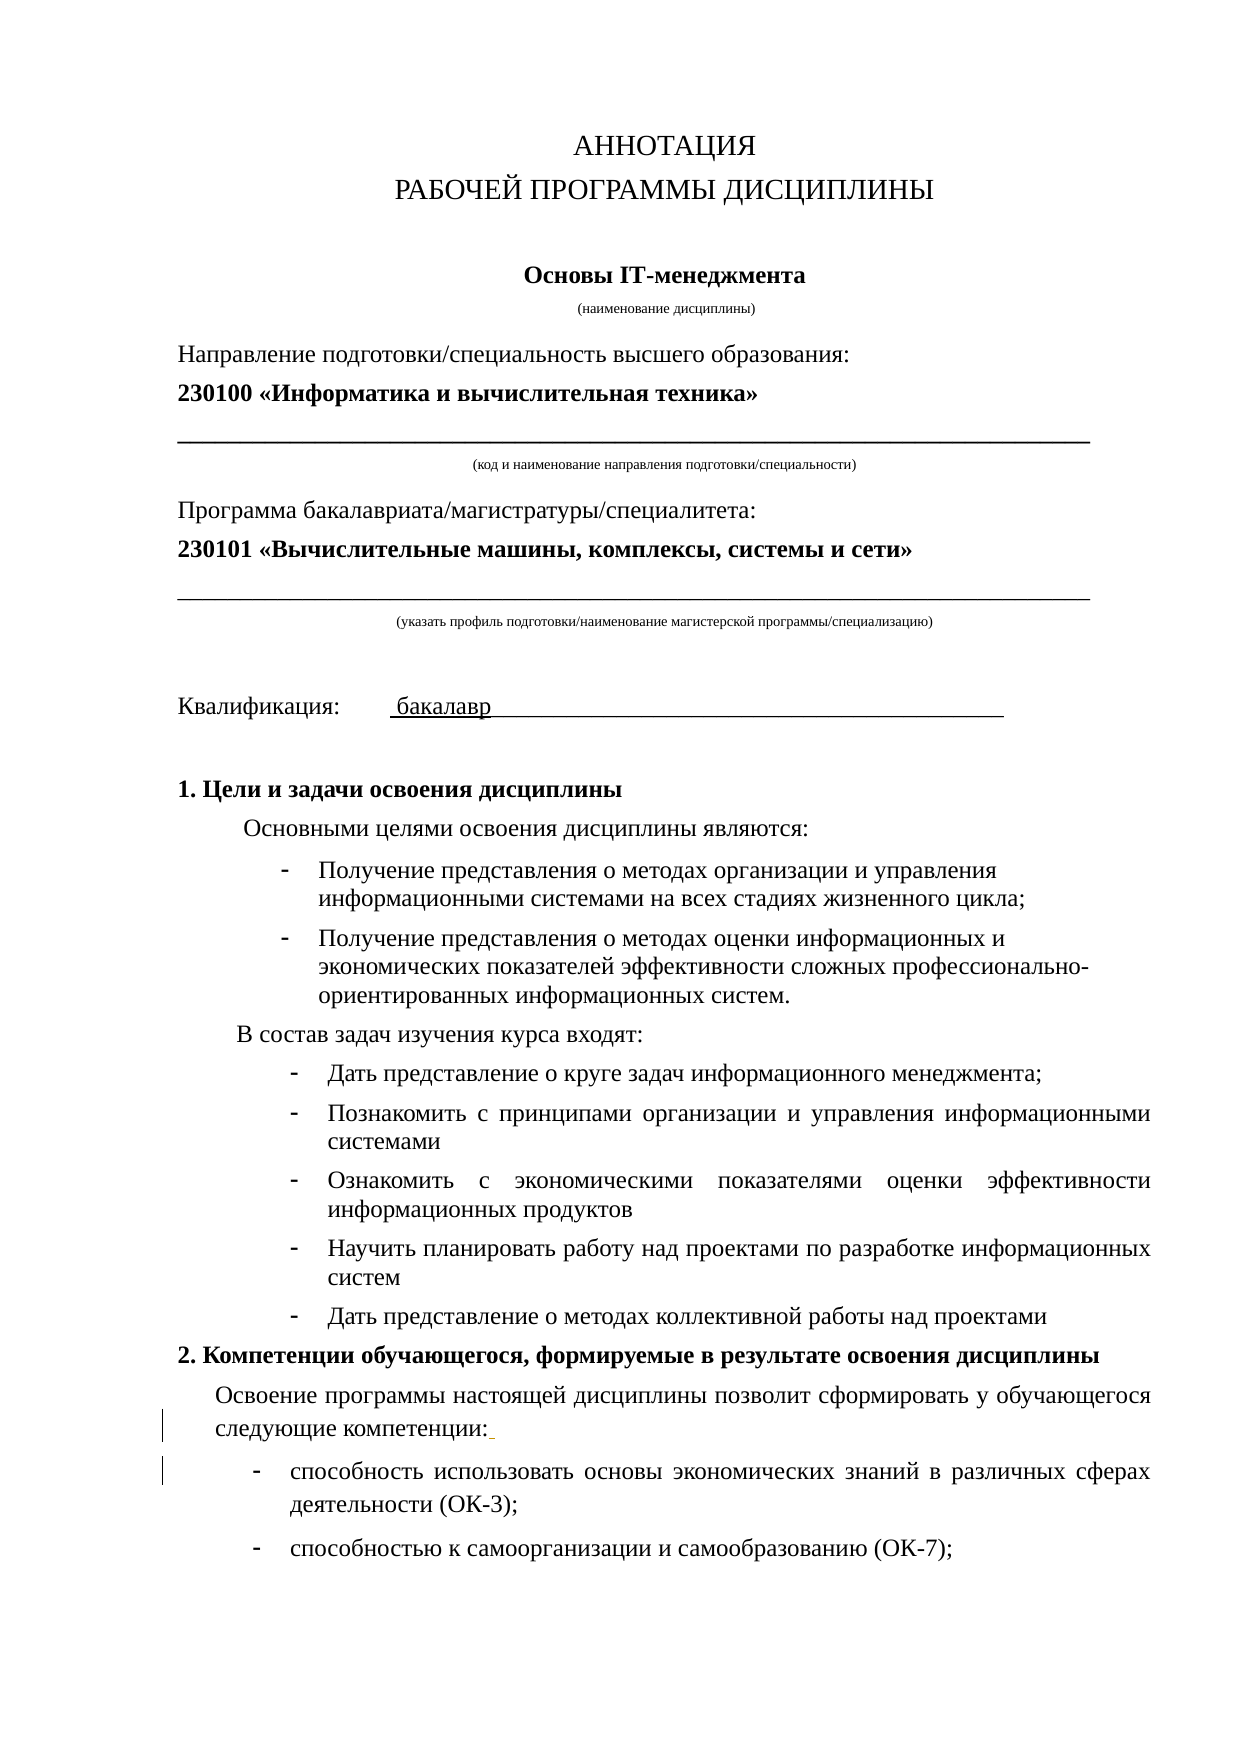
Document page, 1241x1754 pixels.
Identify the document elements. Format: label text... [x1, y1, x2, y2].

text 230100 «Информатика и вычислительная техника» [177, 378, 1152, 407]
text Программа бакалавриата/магистратуры/специалитета: [177, 495, 1152, 524]
text В состав задач изучения курса входят: [177, 1019, 1152, 1048]
text (наименование дисциплины) [177, 299, 1152, 328]
list Дать представление о круге задач информационного менеджмента; [290, 1058, 1152, 1087]
text 2. Компетенции обучающегося, формируемые в результате освоения дисциплины [177, 1341, 1152, 1369]
list Получение представления о методах организации и управления информационными системами на всех стадиях жизненного цикла; [281, 855, 1152, 912]
text Квалификация: бакалавр_________________________________________ [177, 691, 1152, 720]
text Основными целями освоения дисциплины являются: [243, 813, 1152, 842]
list Научить планировать работу над проектами по разработке информационных систем [290, 1233, 1152, 1291]
text Освоение программы настоящей дисциплины позволит сформировать у обучающегося следующие компетенции: [215, 1380, 1152, 1442]
list способностью к самоорганизации и самообразованию (ОК-7); [252, 1533, 1152, 1561]
list Познакомить с принципами организации и управления информационными системами [290, 1098, 1152, 1155]
list Получение представления о методах оценки информационных и экономических показателей эффективности сложных профессионально-ориентированных информационных систем. [281, 923, 1152, 1009]
text Основы IT-менеджмента [177, 260, 1152, 289]
text 1. Цели и задачи освоения дисциплины [177, 774, 1152, 803]
text 230101 «Вычислительные машины, комплексы, системы и сети» [177, 534, 1152, 563]
list Ознакомить с экономическими показателями оценки эффективности информационных продуктов [290, 1166, 1152, 1223]
text Направление подготовки/специальность высшего образования: [177, 339, 1152, 367]
text (код и наименование направления подготовки/специальности) [177, 456, 1152, 485]
list способность использовать основы экономических знаний в различных сферах деятельности (ОК-3); [252, 1456, 1152, 1518]
list Дать представление о методах коллективной работы над проектами [290, 1301, 1152, 1330]
text (указать профиль подготовки/наименование магистерской программы/специализацию) [177, 613, 1152, 642]
text АННОТАЦИЯ [177, 128, 1152, 162]
text РАБОЧЕЙ ПРОГРАММЫ ДИСЦИПЛИНЫ [177, 172, 1152, 206]
text _________________________________________________________________________ [177, 574, 1152, 602]
text _________________________________________________________________________ [177, 417, 1152, 446]
